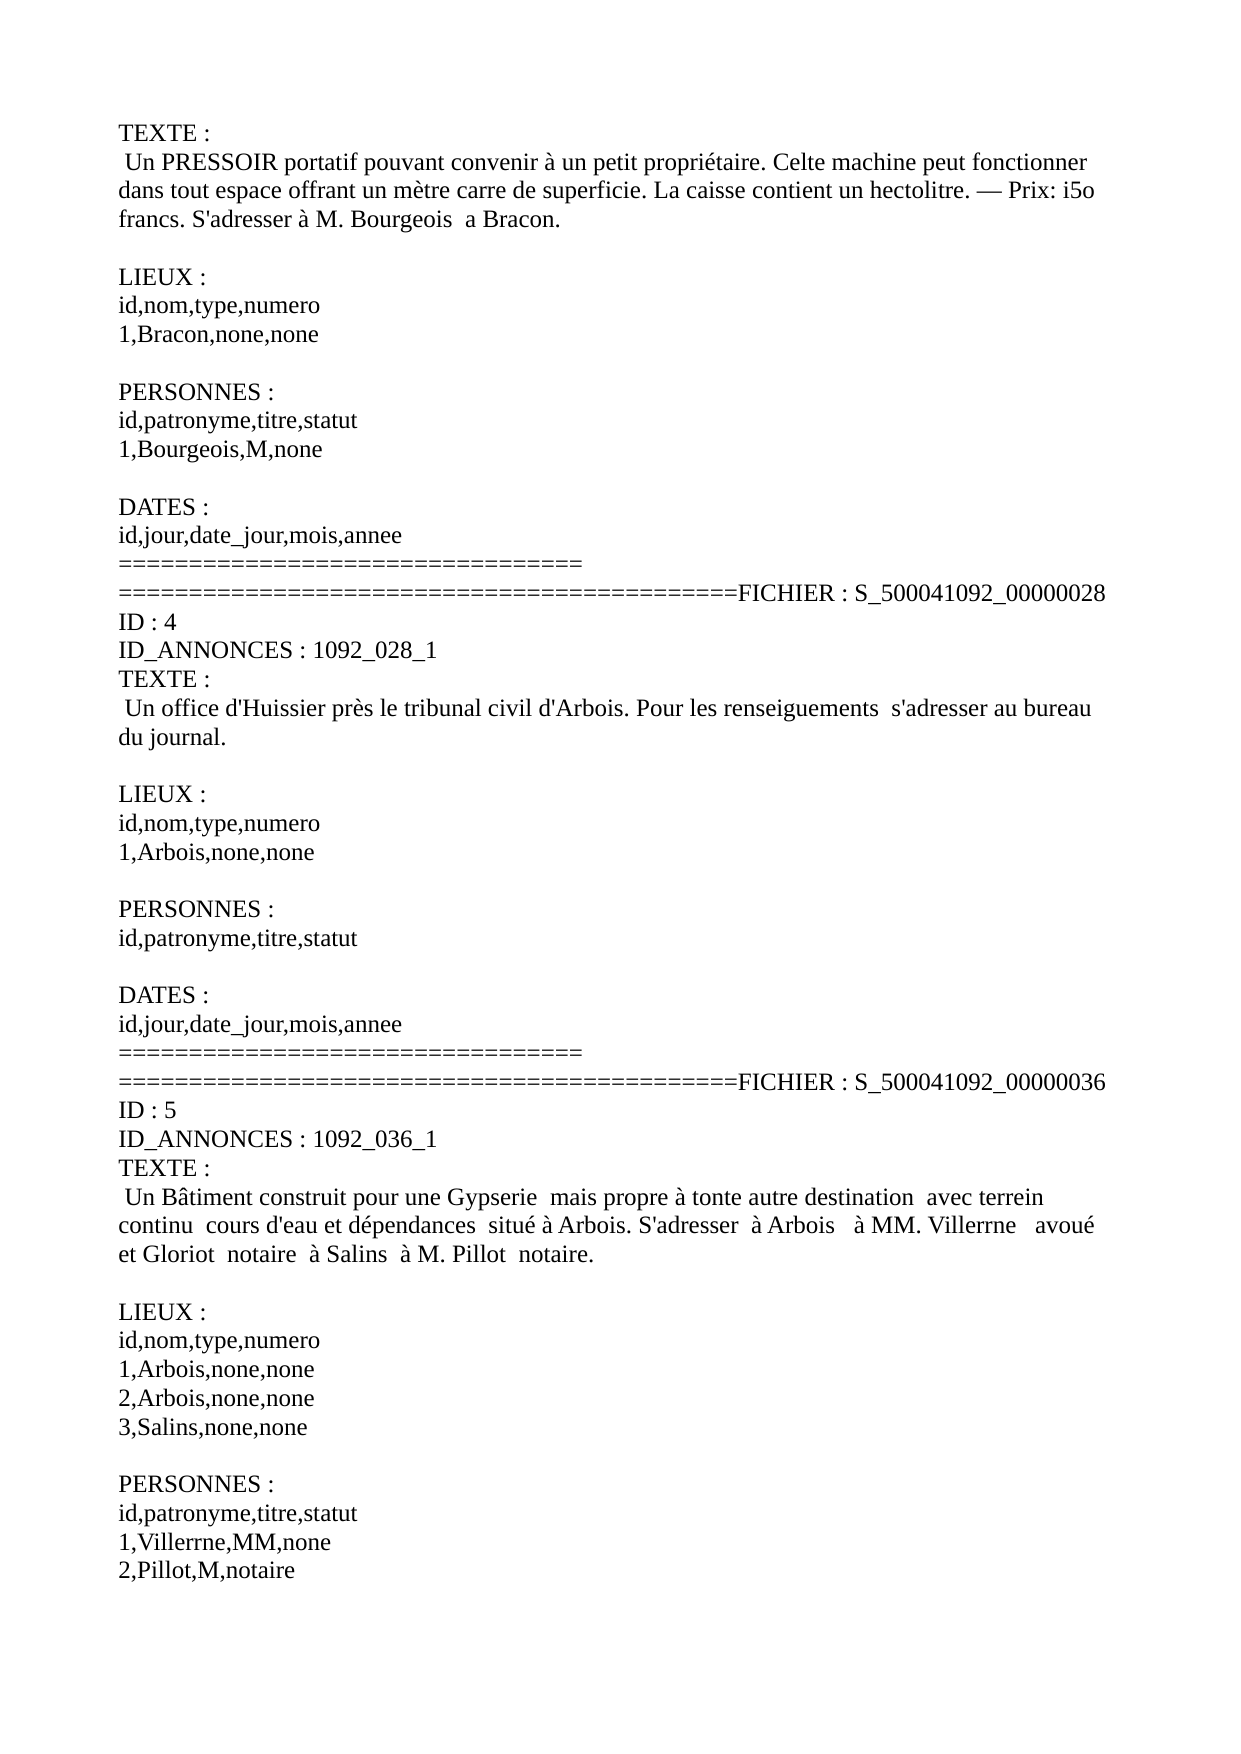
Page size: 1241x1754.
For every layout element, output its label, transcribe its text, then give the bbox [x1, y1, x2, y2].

text 1,Arbois,none,none [118, 837, 1122, 866]
text 1,Bourgeois,M,none [118, 434, 1122, 463]
text Un Bâtiment construit pour une Gypserie mais propre à tonte autre destination avec terrein continu cours d'eau et dépendances situé à Arbois. S'adresser à Arbois à MM. Villerrne avoué et Gloriot notaire à Salins à M. Pillot notaire. [118, 1182, 1122, 1268]
text id,nom,type,numero [118, 808, 1122, 837]
text id,patronyme,titre,statut [118, 406, 1122, 434]
text PERSONNES : [118, 377, 1122, 406]
text ================================= [118, 549, 1122, 578]
text 1,Arbois,none,none [118, 1354, 1122, 1383]
text id,jour,date_jour,mois,annee [118, 521, 1122, 549]
text Un office d'Huissier près le tribunal civil d'Arbois. Pour les renseiguements s'adresser au bureau du journal. [118, 693, 1122, 751]
text ID_ANNONCES : 1092_036_1 [118, 1124, 1122, 1153]
text PERSONNES : [118, 894, 1122, 923]
text TEXTE : [118, 1153, 1122, 1182]
text TEXTE : [118, 664, 1122, 693]
text id,nom,type,numero [118, 1326, 1122, 1354]
text PERSONNES : [118, 1469, 1122, 1498]
text Un PRESSOIR portatif pouvant convenir à un petit propriétaire. Celte machine peut fonctionner dans tout espace offrant un mètre carre de superficie. La caisse contient un hectolitre. — Prix: i5o francs. S'adresser à M. Bourgeois a Bracon. [118, 147, 1122, 233]
text LIEUX : [118, 779, 1122, 808]
text ================================= [118, 1038, 1122, 1067]
text id,nom,type,numero [118, 291, 1122, 319]
text 2,Arbois,none,none [118, 1383, 1122, 1412]
text ============================================FICHIER : S_500041092_00000036 [118, 1067, 1122, 1096]
text DATES : [118, 492, 1122, 521]
text TEXTE : [118, 118, 1122, 147]
text id,patronyme,titre,statut [118, 923, 1122, 952]
text id,jour,date_jour,mois,annee [118, 1009, 1122, 1038]
text DATES : [118, 981, 1122, 1009]
text ID : 5 [118, 1096, 1122, 1124]
text ID : 4 [118, 607, 1122, 636]
text 1,Bracon,none,none [118, 319, 1122, 348]
text LIEUX : [118, 262, 1122, 291]
text 2,Pillot,M,notaire [118, 1556, 1122, 1584]
text ID_ANNONCES : 1092_028_1 [118, 636, 1122, 664]
text id,patronyme,titre,statut [118, 1498, 1122, 1527]
text 1,Villerrne,MM,none [118, 1527, 1122, 1556]
text 3,Salins,none,none [118, 1412, 1122, 1441]
text LIEUX : [118, 1297, 1122, 1326]
text ============================================FICHIER : S_500041092_00000028 [118, 578, 1122, 607]
